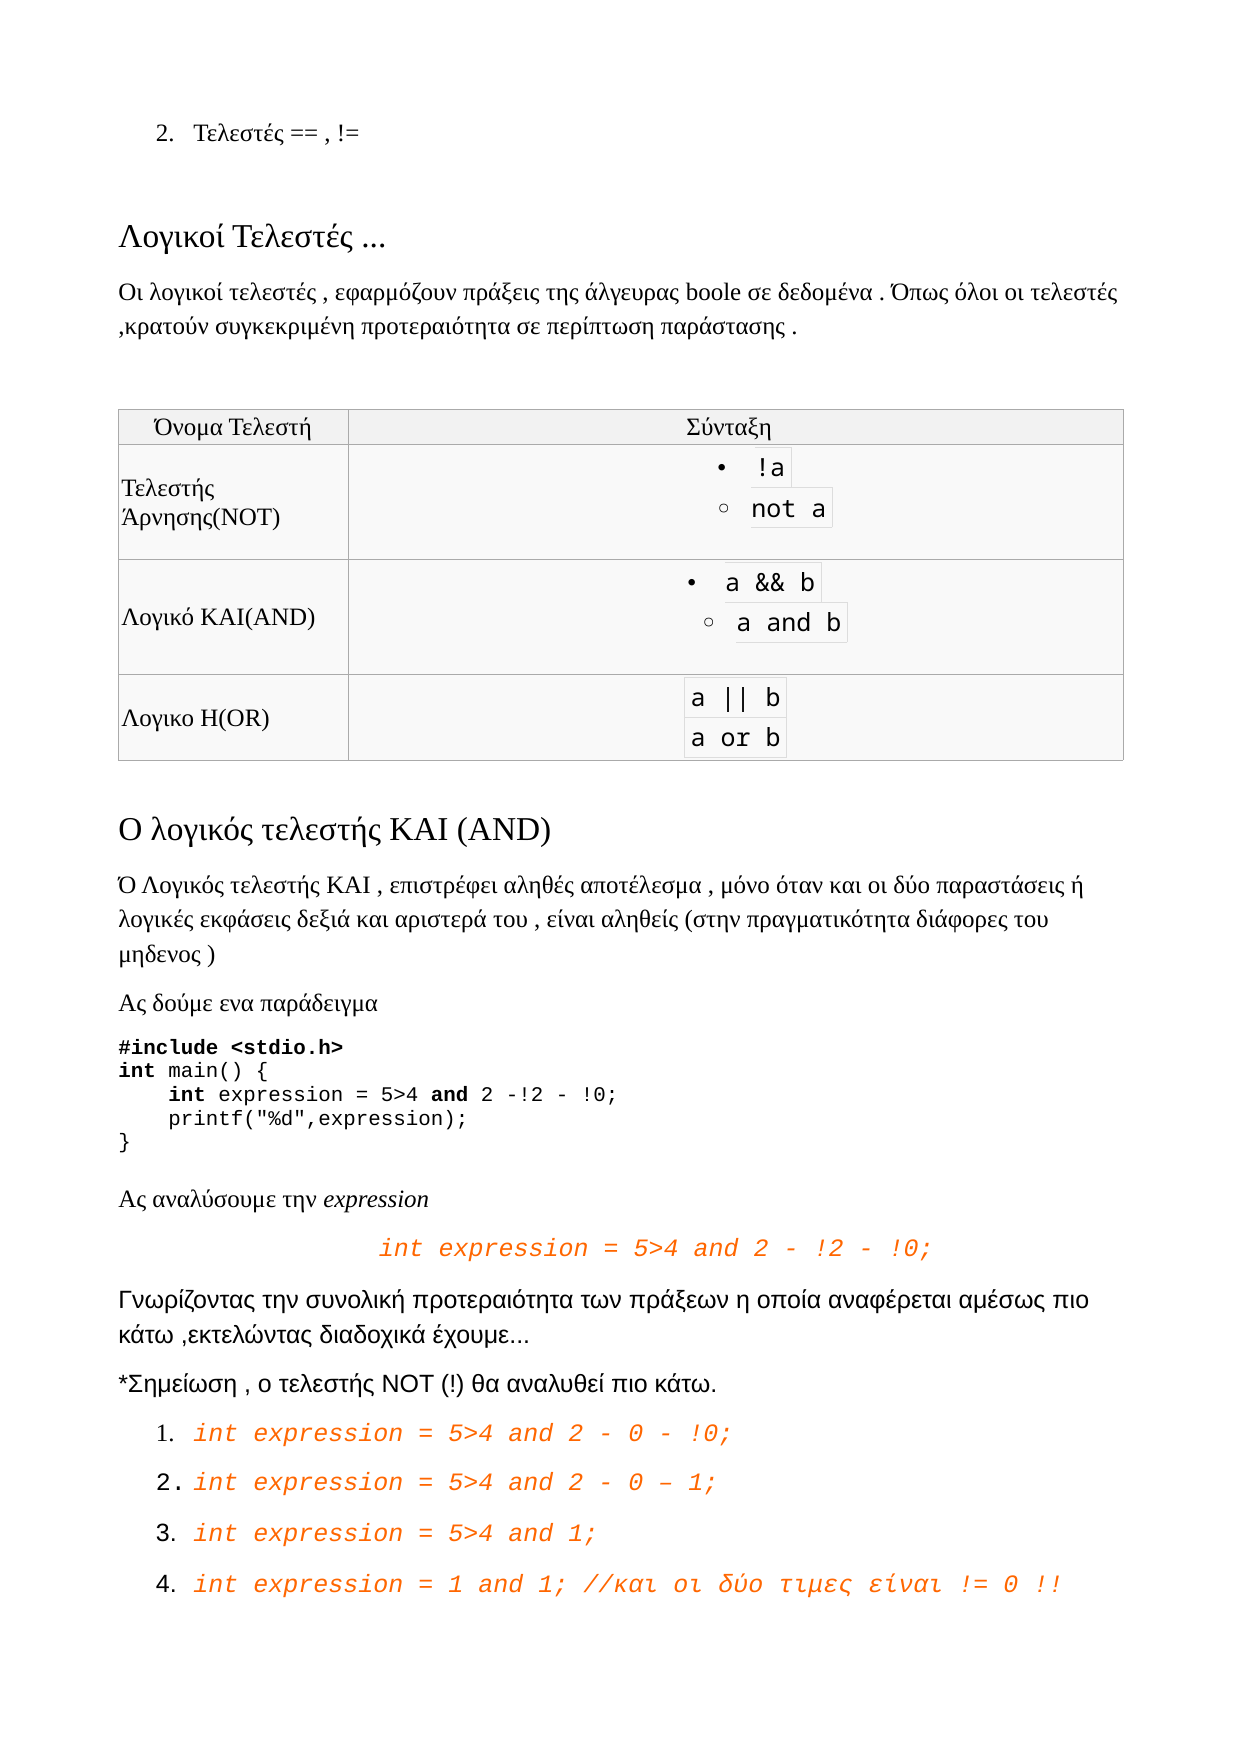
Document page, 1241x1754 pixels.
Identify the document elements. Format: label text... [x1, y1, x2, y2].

text Ό Λογικός τελεστής KAI , επιστρέφει αληθές αποτέλεσμα , μόνο όταν και οι δύο παραστάσεις ή λογικές εκφάσεις δεξιά και αριστερά του , είναι αληθείς (στην πραγματικότητα διάφορες του μηδενος ) [118, 870, 1122, 967]
text Ας αναλύσουμε την expression [118, 1184, 1122, 1213]
text printf("%d",expression); [118, 1108, 1122, 1131]
table_cell !a not a [349, 445, 1123, 559]
text *Σημείωση , ο τελεστής ΝΟΤ (!) θα αναλυθεί πιο κάτω. [118, 1369, 1122, 1397]
text int expression = 5>4 and 2 -!2 - !0; [118, 1084, 1122, 1108]
text Οι λογικοί τελεστές , εφαρμόζουν πράξεις της άλγευρας boole σε δεδομένα . Όπως όλοι οι τελεστές ,κρατούν συγκεκριμένη προτεραιότητα σε περίπτωση παράστασης . [118, 277, 1122, 340]
table_cell Λογικο H(OR) [119, 675, 348, 760]
text Γνωρίζοντας την συνολική προτεραιότητα των πράξεων η οποία αναφέρεται αμέσως πιο κάτω ,εκτελώντας διαδοχικά έχουμε... [118, 1285, 1122, 1348]
table_header Σύνταξη [349, 410, 1123, 444]
table_header Όνομα Τελεστή [119, 410, 348, 444]
text } [118, 1131, 1122, 1155]
list int expression = 5>4 and 1; [156, 1518, 1122, 1549]
text int main() { [118, 1060, 1122, 1084]
table_cell Λογικό KAI(AND) [119, 560, 348, 674]
text int expression = 5>4 and 2 - !2 - !0; [118, 1233, 1122, 1264]
text Λογικοί Τελεστές ... [118, 216, 1122, 254]
table_cell a && b a and b [349, 560, 1123, 674]
text Ας δούμε ενα παράδειγμα [118, 988, 1122, 1016]
list Τελεστές == , != [156, 118, 1122, 147]
list int expression = 5>4 and 2 - 0 - !0; [156, 1418, 1122, 1448]
text #include <stdio.h> [118, 1037, 1122, 1060]
list int expression = 1 and 1; //και οι δύο τιμες είναι != 0 !! [156, 1569, 1122, 1600]
list int expression = 5>4 and 2 - 0 – 1; [156, 1469, 1122, 1498]
table_cell Τελεστής Άρνησης(ΝΟΤ) [119, 445, 348, 559]
text Ο λογικός τελεστής KAI (AND) [118, 809, 1122, 847]
table_cell a || b a or b [349, 675, 1123, 760]
